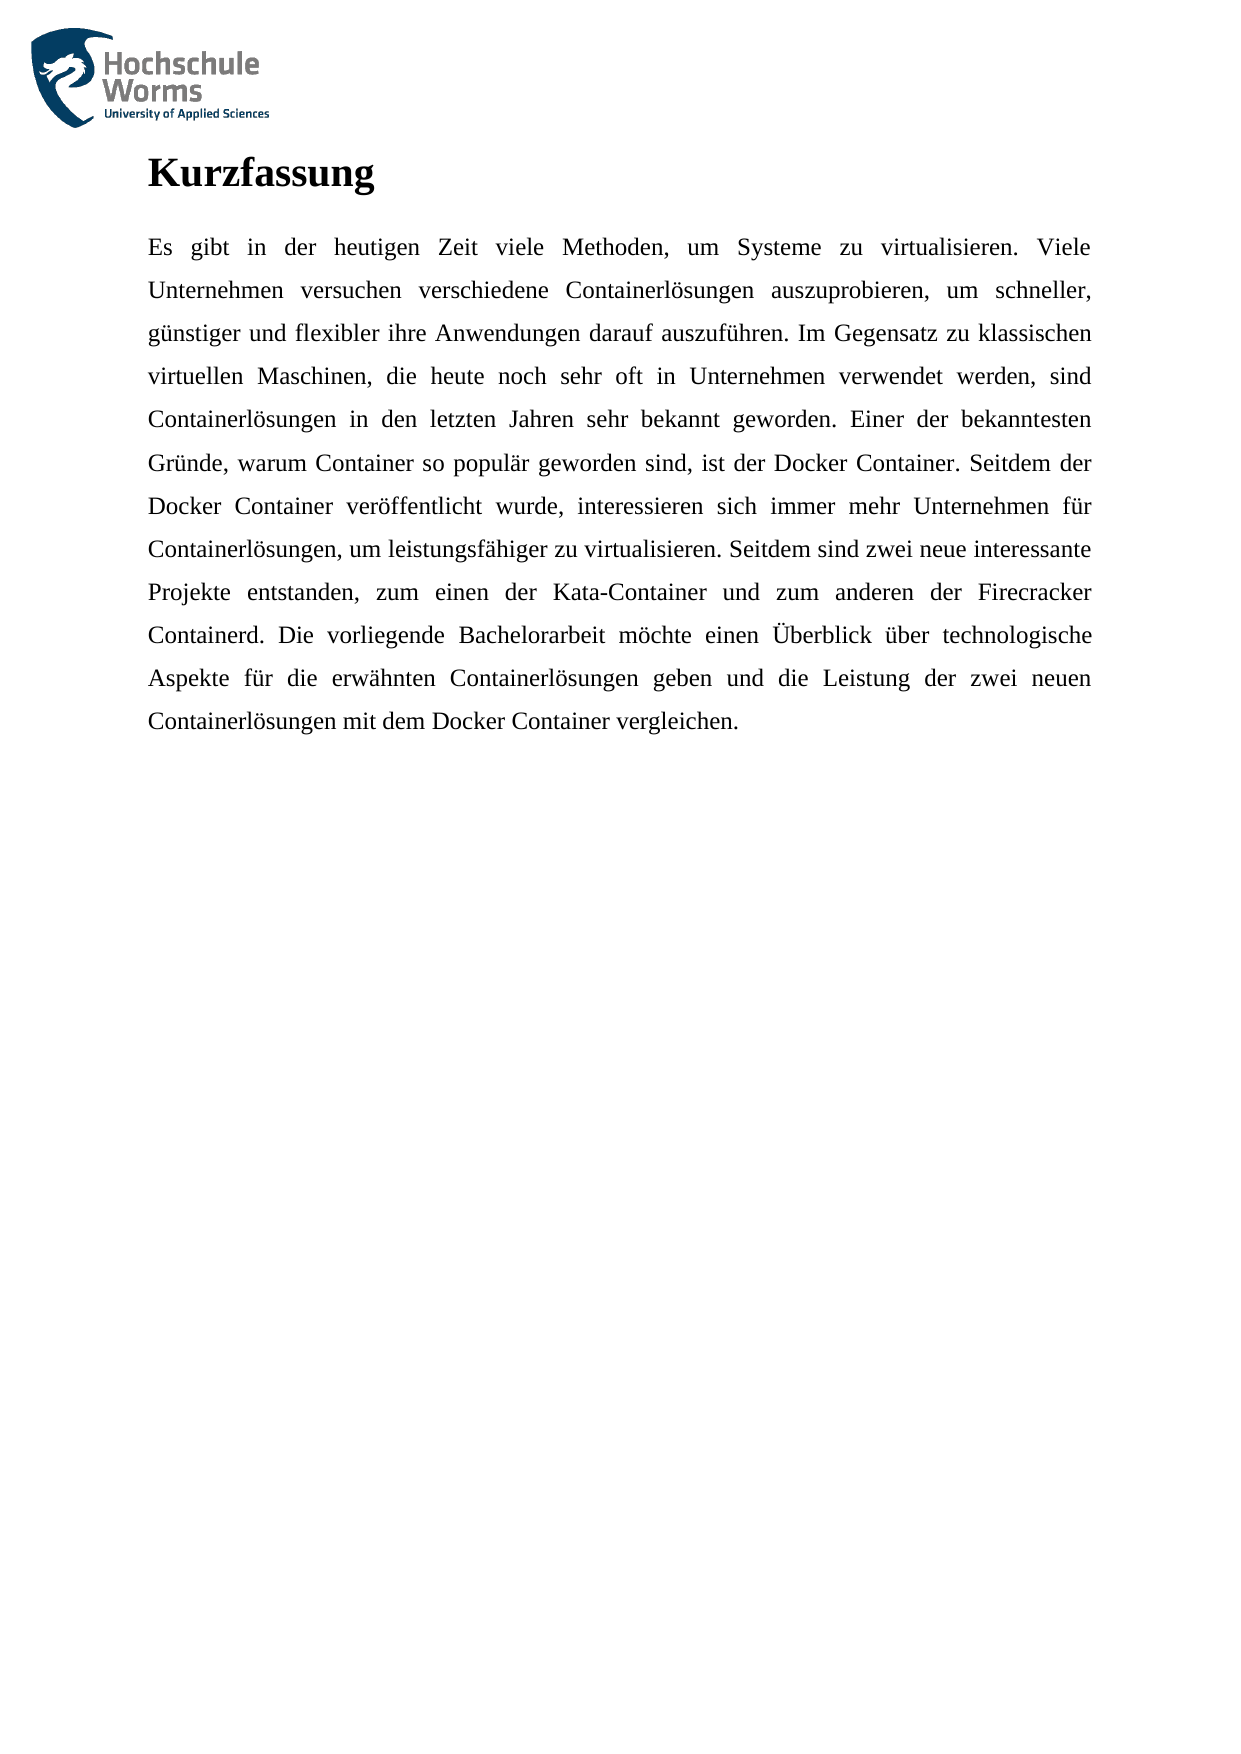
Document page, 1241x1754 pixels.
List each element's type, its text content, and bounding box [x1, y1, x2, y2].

text Es gibt in der heutigen Zeit viele Methoden, um Systeme zu virtualisieren. Viele Unternehmen versuchen verschiedene Containerlösungen auszuprobieren, um schneller, günstiger und flexibler ihre Anwendungen darauf auszuführen. Im Gegensatz zu klassischen virtuellen Maschinen, die heute noch sehr oft in Unternehmen verwendet werden, sind Containerlösungen in den letzten Jahren sehr bekannt geworden. Einer der bekanntesten Gründe, warum Container so populär geworden sind, ist der Docker Container. Seitdem der Docker Container veröffentlicht wurde, interessieren sich immer mehr Unternehmen für Containerlösungen, um leistungsfähiger zu virtualisieren. Seitdem sind zwei neue interessante Projekte entstanden, zum einen der Kata-Container und zum anderen der Firecracker Containerd. Die vorliegende Bachelorarbeit möchte einen Überblick über technologische Aspekte für die erwähnten Containerlösungen geben und die Leistung der zwei neuen Containerlösungen mit dem Docker Container vergleichen. [148, 232, 1092, 735]
text Kurzfassung [148, 148, 1092, 196]
